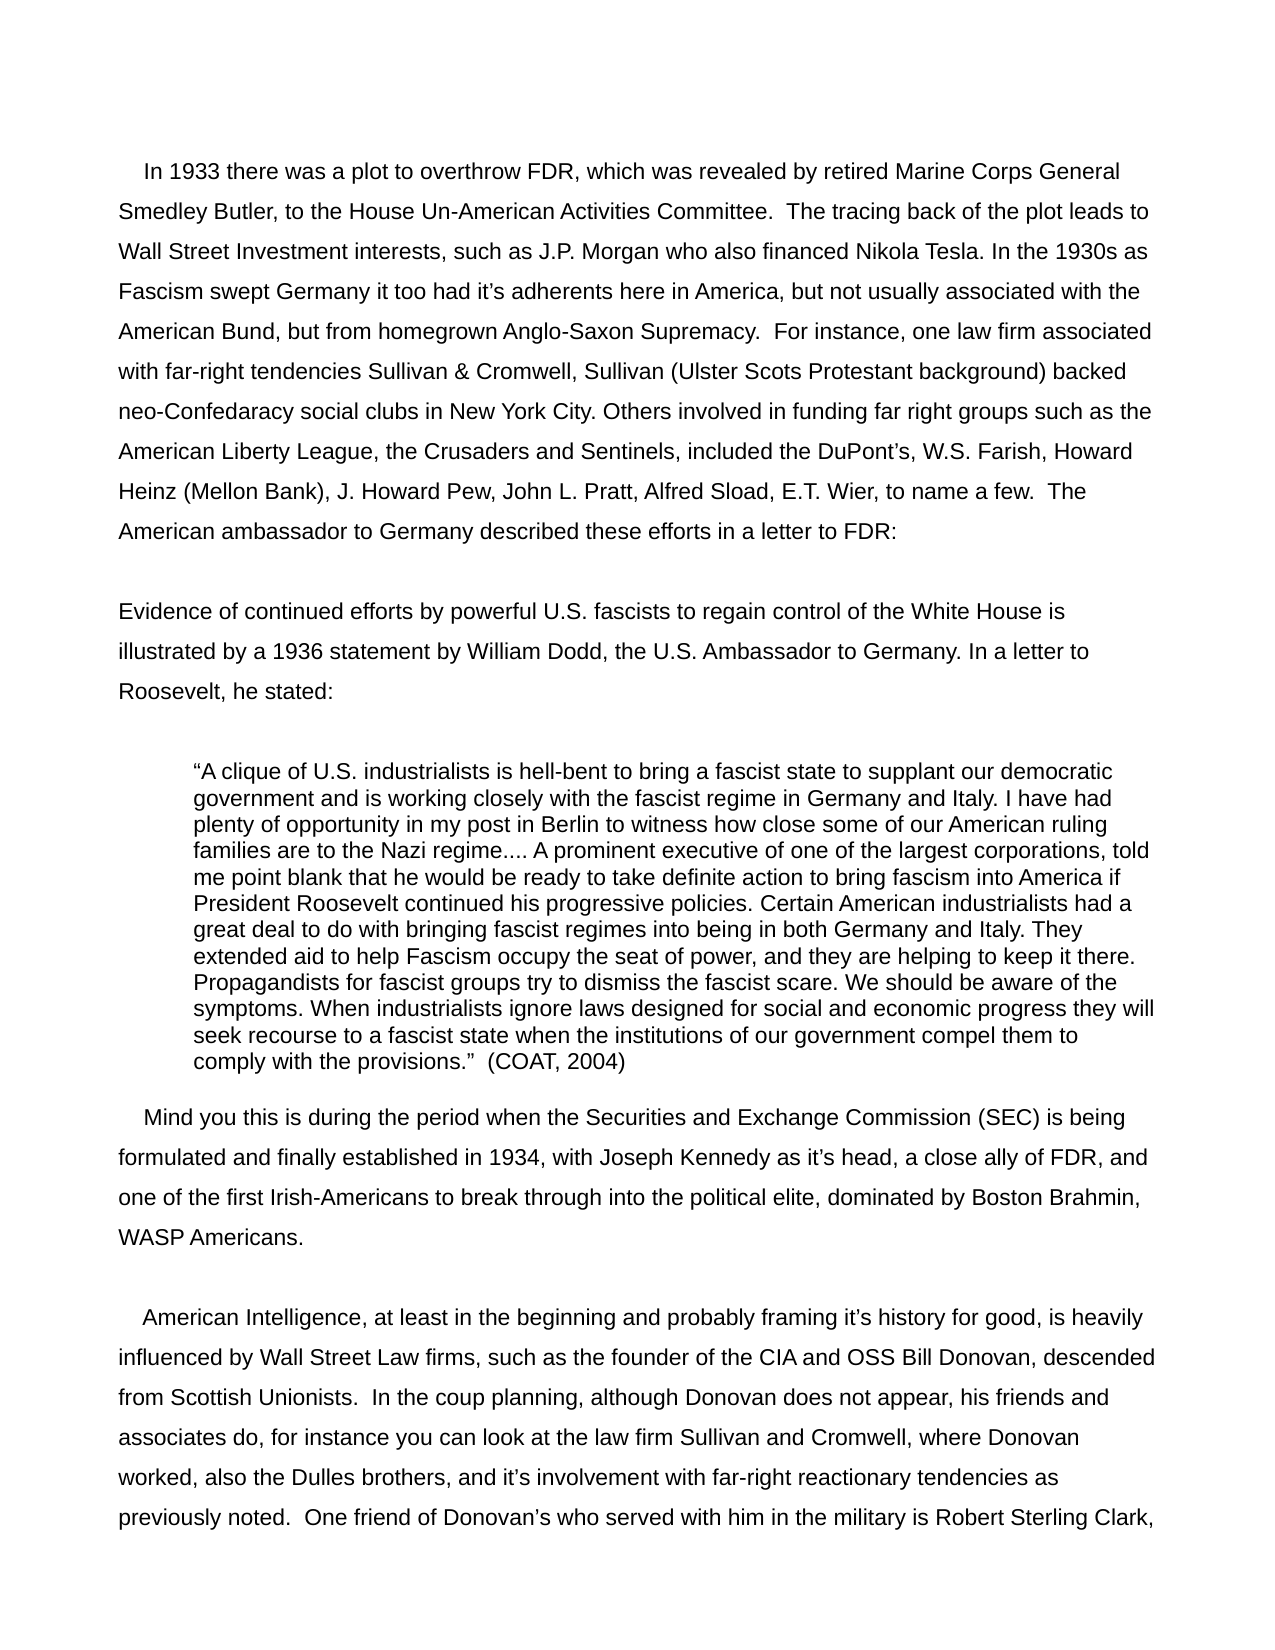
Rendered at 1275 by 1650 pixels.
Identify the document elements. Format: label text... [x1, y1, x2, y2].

text “A clique of U.S. industrialists is hell-bent to bring a fascist state to supplant our democratic government and is working closely with the fascist regime in Germany and Italy. I have had plenty of opportunity in my post in Berlin to witness how close some of our American ruling families are to the Nazi regime.... A prominent executive of one of the largest corporations, told me point blank that he would be ready to take definite action to bring fascism into America if President Roosevelt continued his progressive policies. Certain American industrialists had a great deal to do with bringing fascist regimes into being in both Germany and Italy. They extended aid to help Fascism occupy the seat of power, and they are helping to keep it there. Propagandists for fascist groups try to dismiss the fascist scare. We should be aware of the symptoms. When industrialists ignore laws designed for social and economic progress they will seek recourse to a fascist state when the institutions of our government compel them to comply with the provisions.” (COAT, 2004) [193, 758, 1157, 1074]
text In 1933 there was a plot to overthrow FDR, which was revealed by retired Marine Corps General Smedley Butler, to the House Un-American Activities Committee. The tracing back of the plot leads to Wall Street Investment interests, such as J.P. Morgan who also financed Nikola Tesla. In the 1930s as Fascism swept Germany it too had it’s adherents here in America, but not usually associated with the American Bund, but from homegrown Anglo-Saxon Supremacy. For instance, one law firm associated with far-right tendencies Sullivan & Cromwell, Sullivan (Ulster Scots Protestant background) backed neo-Confedaracy social clubs in New York City. Others involved in funding far right groups such as the American Liberty League, the Crusaders and Sentinels, included the DuPont’s, W.S. Farish, Howard Heinz (Mellon Bank), J. Howard Pew, John L. Pratt, Alfred Sload, E.T. Wier, to name a few. The American ambassador to Germany described these efforts in a letter to FDR: [118, 158, 1157, 544]
text Evidence of continued efforts by powerful U.S. fascists to regain control of the White House is illustrated by a 1936 statement by William Dodd, the U.S. Ambassador to Germany. In a letter to Roosevelt, he stated: [118, 598, 1157, 704]
text Mind you this is during the period when the Securities and Exchange Commission (SEC) is being formulated and finally established in 1934, with Joseph Kennedy as it’s head, a close ally of FDR, and one of the first Irish-Americans to break through into the political elite, dominated by Boston Brahmin, WASP Americans. [118, 1104, 1157, 1250]
text American Intelligence, at least in the beginning and probably framing it’s history for good, is heavily influenced by Wall Street Law firms, such as the founder of the CIA and OSS Bill Donovan, descended from Scottish Unionists. In the coup planning, although Donovan does not appear, his friends and associates do, for instance you can look at the law firm Sullivan and Cromwell, where Donovan worked, also the Dulles brothers, and it’s involvement with far-right reactionary tendencies as previously noted. One friend of Donovan’s who served with him in the military is Robert Sterling Clark, [118, 1304, 1157, 1530]
